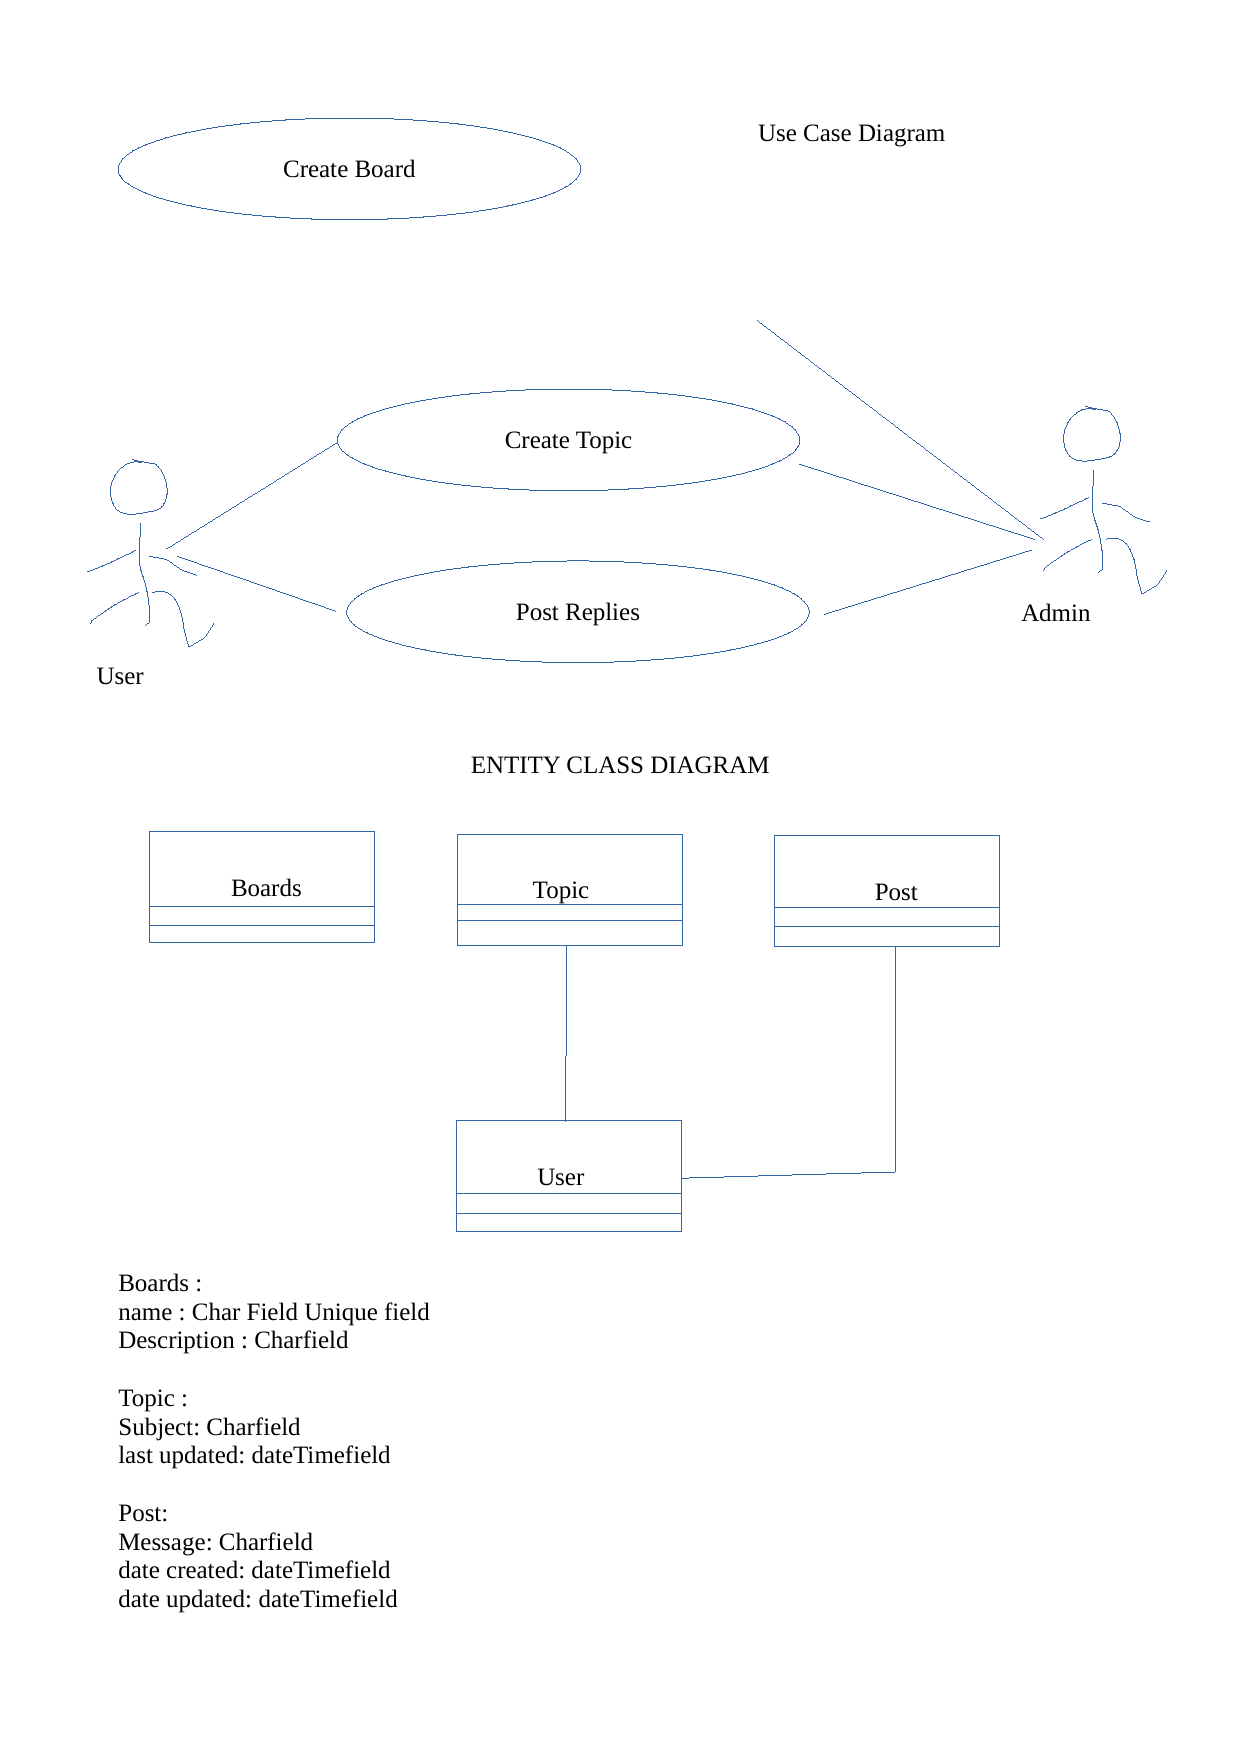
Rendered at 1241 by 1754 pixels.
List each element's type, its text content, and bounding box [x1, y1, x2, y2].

text Use Case Diagram [395, 118, 1122, 147]
text Message: Charfield [118, 1527, 1122, 1556]
text [118, 118, 304, 147]
text name : Char Field Unique field [118, 1297, 1122, 1326]
text Boards : [118, 1268, 1122, 1297]
text Topic : [118, 1383, 1122, 1412]
text Description : Charfield [118, 1326, 1122, 1354]
text date updated: dateTimefield [118, 1584, 1122, 1613]
text date created: dateTimefield [118, 1556, 1122, 1584]
text Subject: Charfield [118, 1412, 1122, 1441]
text Post: [118, 1498, 1122, 1527]
text ENTITY CLASS DIAGRAM [118, 751, 1122, 779]
text last updated: dateTimefield [118, 1441, 1122, 1469]
